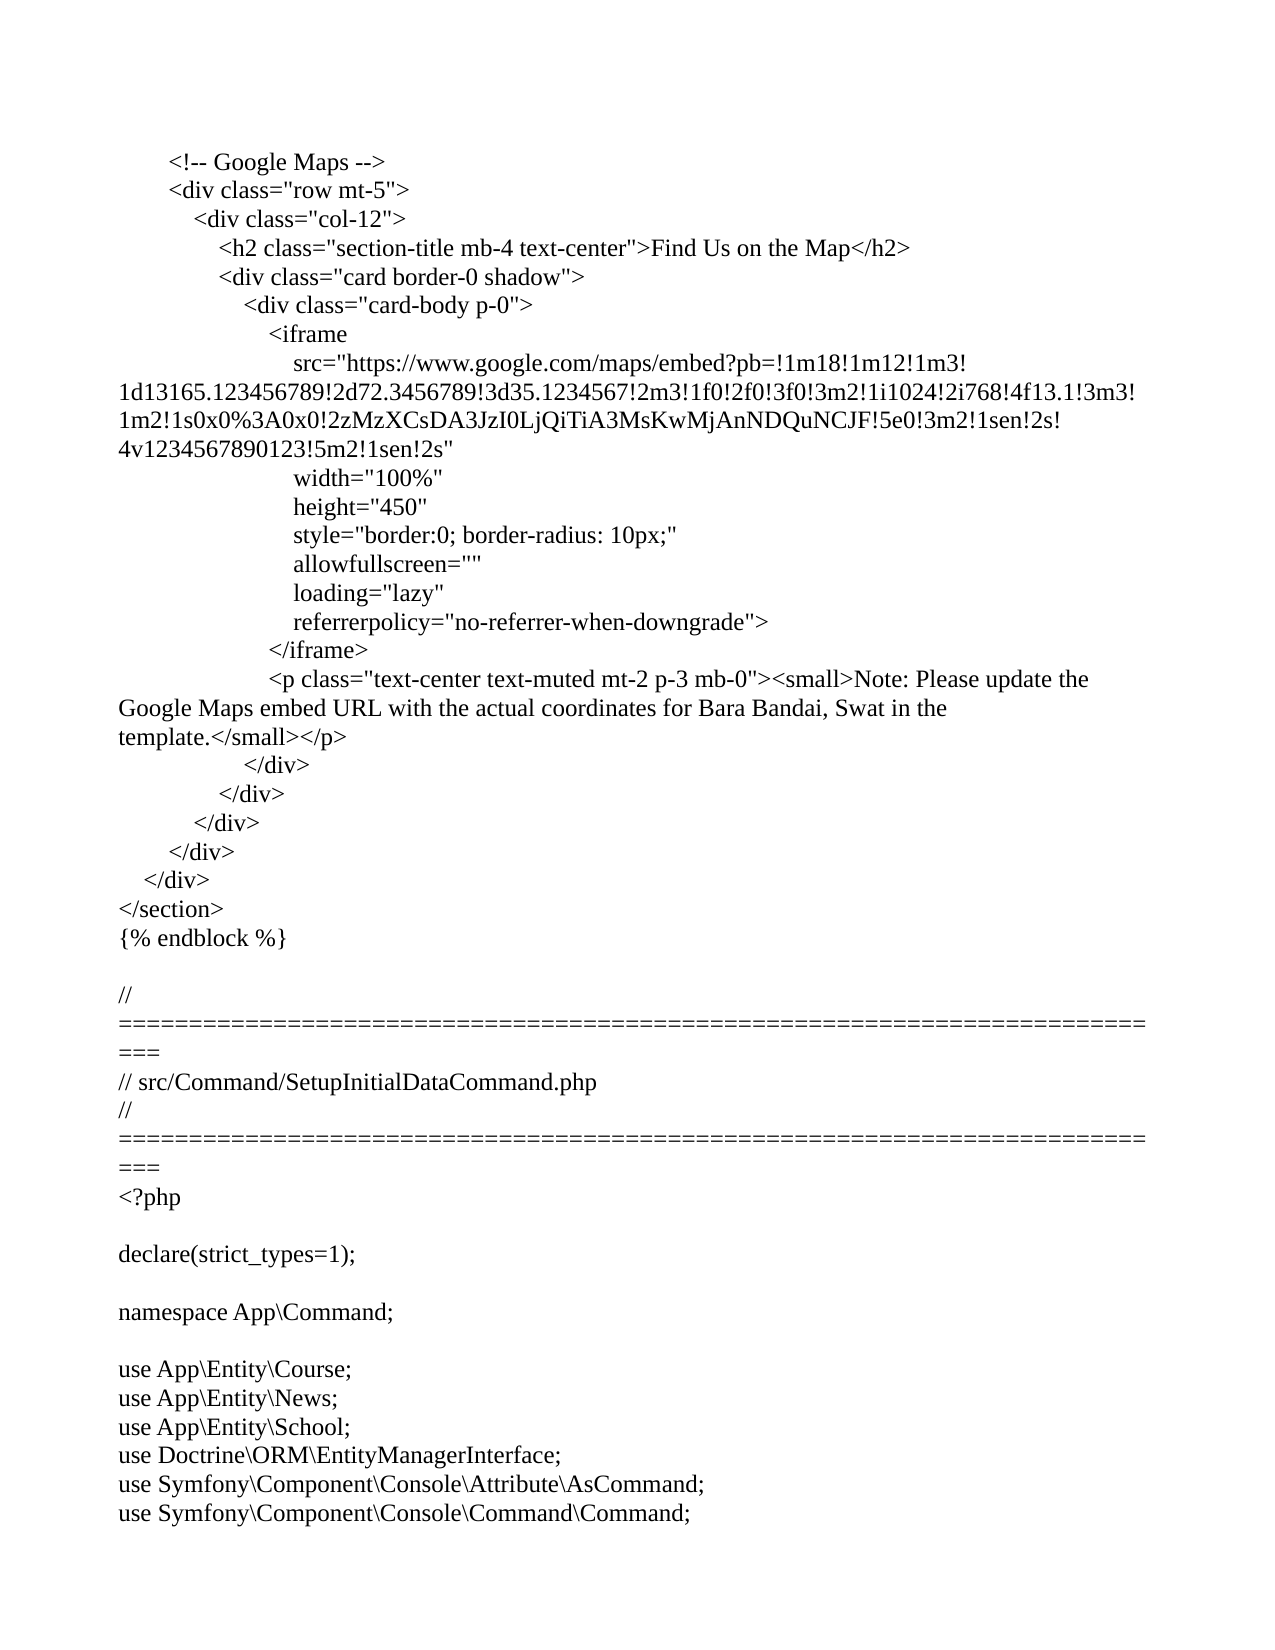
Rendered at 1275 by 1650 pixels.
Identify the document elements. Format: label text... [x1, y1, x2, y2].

text </div> [118, 808, 1157, 837]
text </div> [118, 866, 1157, 894]
text {% endblock %} [118, 923, 1157, 952]
text <iframe [118, 319, 1157, 348]
text </div> [118, 837, 1157, 866]
text <div class="card-body p-0"> [118, 291, 1157, 319]
text loading="lazy" [118, 578, 1157, 607]
text use Doctrine\ORM\EntityManagerInterface; [118, 1441, 1157, 1469]
text </section> [118, 894, 1157, 923]
text // ============================================================================ [118, 981, 1157, 1067]
text <h2 class="section-title mb-4 text-center">Find Us on the Map</h2> [118, 233, 1157, 262]
text </div> [118, 779, 1157, 808]
text use Symfony\Component\Console\Command\Command; [118, 1498, 1157, 1527]
text <p class="text-center text-muted mt-2 p-3 mb-0"><small>Note: Please update the Google Maps embed URL with the actual coordinates for Bara Bandai, Swat in the template.</small></p> [118, 664, 1157, 751]
text src="https://www.google.com/maps/embed?pb=!1m18!1m12!1m3!1d13165.123456789!2d72.3456789!3d35.1234567!2m3!1f0!2f0!3f0!3m2!1i1024!2i768!4f13.1!3m3!1m2!1s0x0%3A0x0!2zMzXCsDA3JzI0LjQiTiA3MsKwMjAnNDQuNCJF!5e0!3m2!1sen!2s!4v1234567890123!5m2!1sen!2s" [118, 348, 1157, 463]
text // ============================================================================ [118, 1096, 1157, 1182]
text </iframe> [118, 636, 1157, 664]
text width="100%" [118, 463, 1157, 492]
text </div> [118, 751, 1157, 779]
text referrerpolicy="no-referrer-when-downgrade"> [118, 607, 1157, 636]
text style="border:0; border-radius: 10px;" [118, 521, 1157, 549]
text <!-- Google Maps --> [118, 147, 1157, 176]
text use App\Entity\Course; [118, 1354, 1157, 1383]
text use Symfony\Component\Console\Attribute\AsCommand; [118, 1469, 1157, 1498]
text allowfullscreen="" [118, 549, 1157, 578]
text <div class="col-12"> [118, 204, 1157, 233]
text // src/Command/SetupInitialDataCommand.php [118, 1067, 1157, 1096]
text height="450" [118, 492, 1157, 521]
text use App\Entity\School; [118, 1412, 1157, 1441]
text declare(strict_types=1); [118, 1239, 1157, 1268]
text use App\Entity\News; [118, 1383, 1157, 1412]
text <div class="row mt-5"> [118, 176, 1157, 204]
text namespace App\Command; [118, 1297, 1157, 1326]
text <?php [118, 1182, 1157, 1211]
text <div class="card border-0 shadow"> [118, 262, 1157, 291]
